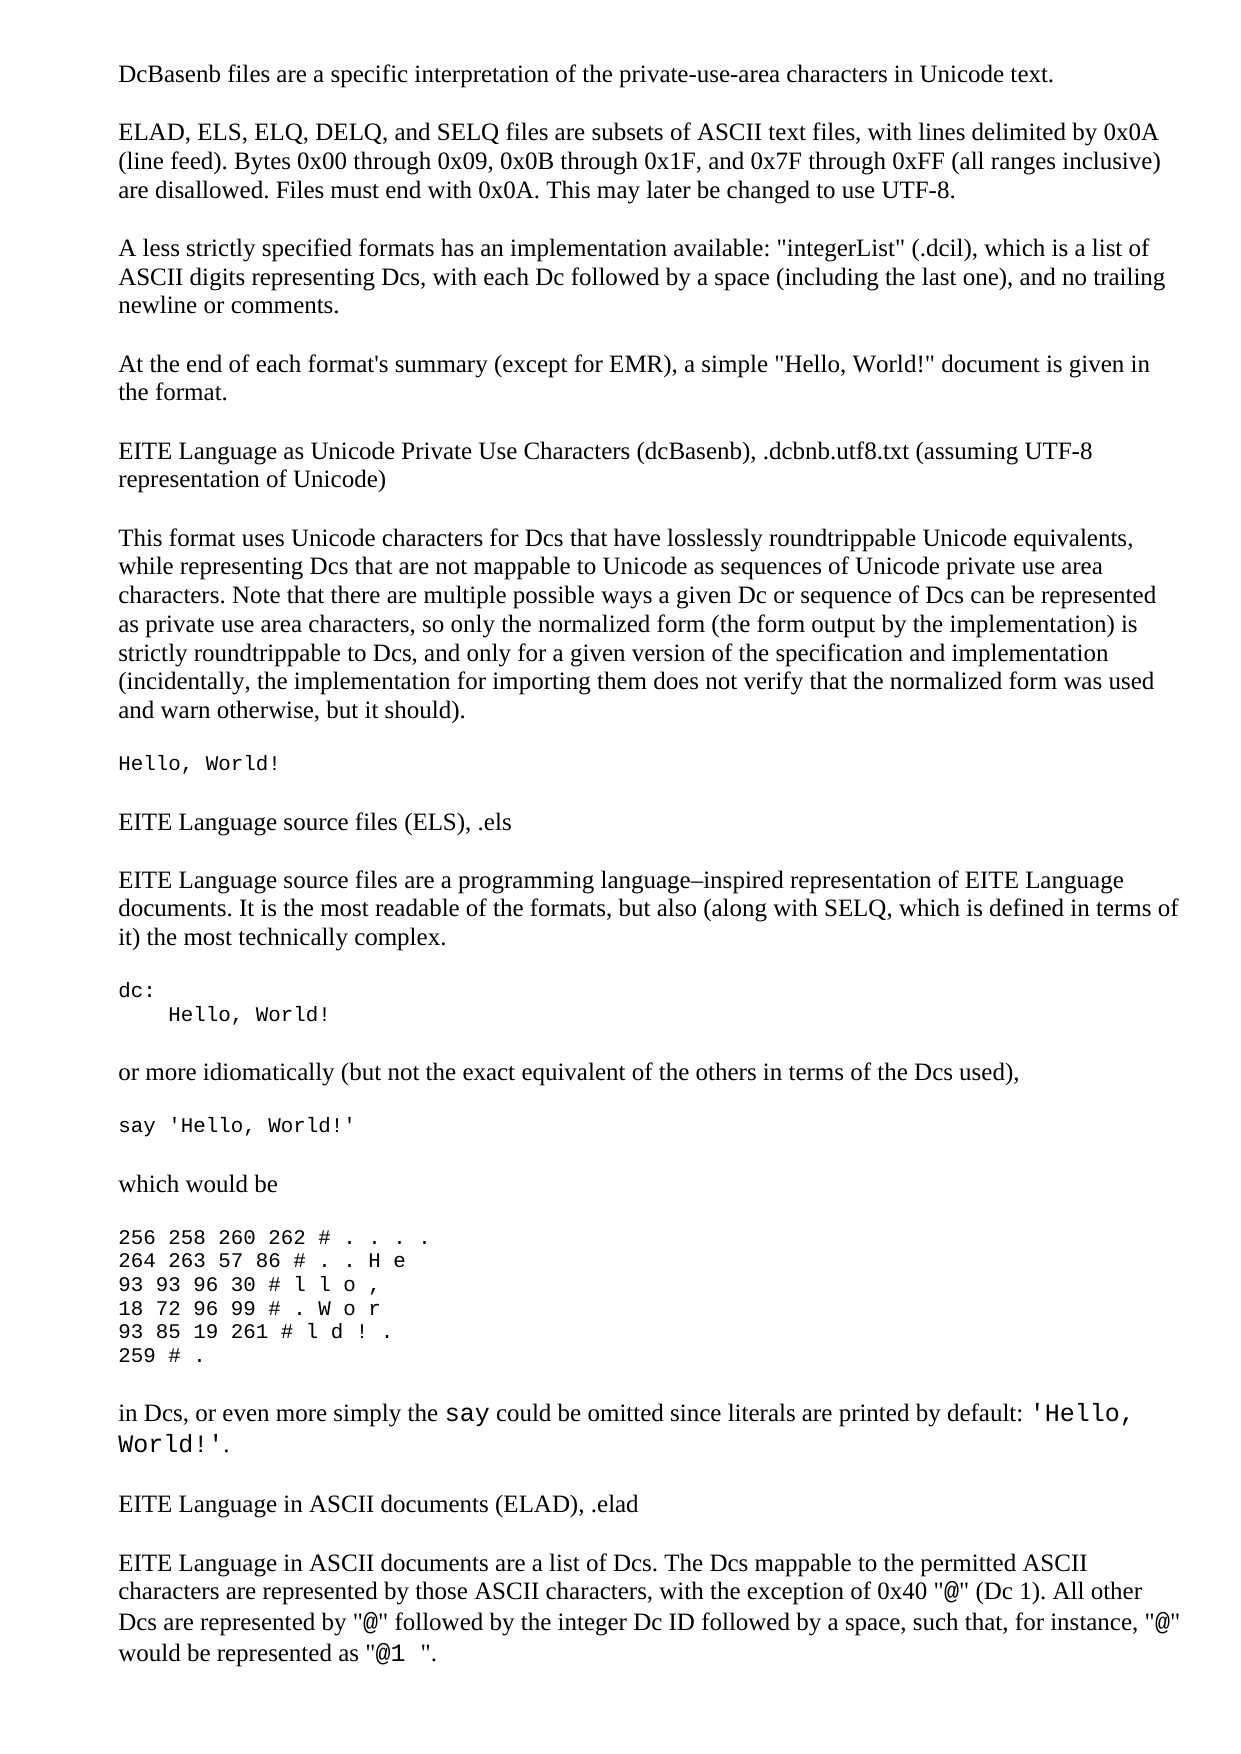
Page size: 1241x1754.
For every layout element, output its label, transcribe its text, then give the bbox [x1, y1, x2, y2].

text in Dcs, or even more simply the say could be omitted since literals are printed by default: 'Hello, World!'. [118, 1398, 1181, 1460]
text This format uses Unicode characters for Dcs that have losslessly roundtrippable Unicode equivalents, while representing Dcs that are not mappable to Unicode as sequences of Unicode private use area characters. Note that there are multiple possible ways a given Dc or sequence of Dcs can be represented as private use area characters, so only the normalized form (the form output by the implementation) is strictly roundtrippable to Dcs, and only for a given version of the specification and implementation (incidentally, the implementation for importing them does not verify that the normalized form was used and warn otherwise, but it should). [118, 523, 1181, 724]
text say 'Hello, World!' [118, 1116, 1181, 1139]
text 18 72 96 99 # . W o r [118, 1298, 1181, 1321]
text 259 # . [118, 1345, 1181, 1369]
text which would be [118, 1169, 1181, 1197]
text At the end of each format's summary (except for EMR), a simple "Hello, World!" document is given in the format. [118, 349, 1181, 406]
text 256 258 260 262 # . . . . [118, 1227, 1181, 1251]
text 264 263 57 86 # . . H e [118, 1251, 1181, 1274]
text ELAD, ELS, ELQ, DELQ, and SELQ files are subsets of ASCII text files, with lines delimited by 0x0A (line feed). Bytes 0x00 through 0x09, 0x0B through 0x1F, and 0x7F through 0xFF (all ranges inclusive) are disallowed. Files must end with 0x0A. This may later be changed to use UTF-8. [118, 117, 1181, 203]
text 93 93 96 30 # l l o , [118, 1274, 1181, 1298]
text A less strictly specified formats has an implementation available: "integerList" (.dcil), which is a list of ASCII digits representing Dcs, with each Dc followed by a space (including the last one), and no trailing newline or comments. [118, 233, 1181, 319]
text dc: [118, 981, 1181, 1004]
text Hello, World! [118, 1004, 1181, 1028]
text Hello, World! [118, 753, 1181, 777]
text EITE Language in ASCII documents (ELAD), .elad [118, 1489, 1181, 1518]
text EITE Language source files (ELS), .els [118, 807, 1181, 835]
text DcBasenb files are a specific interpretation of the private-use-area characters in Unicode text. [118, 59, 1181, 88]
text EITE Language source files are a programming language–inspired representation of EITE Language documents. It is the most readable of the formats, but also (along with SELQ, which is defined in terms of it) the most technically complex. [118, 865, 1181, 951]
text EITE Language in ASCII documents are a list of Dcs. The Dcs mappable to the permitted ASCII characters are represented by those ASCII characters, with the exception of 0x40 "@" (Dc 1). All other Dcs are represented by "@" followed by the integer Dc ID followed by a space, such that, for instance, "@" would be represented as "@1 ". [118, 1548, 1181, 1669]
text EITE Language as Unicode Private Use Characters (dcBasenb), .dcbnb.utf8.txt (assuming UTF-8 representation of Unicode) [118, 436, 1181, 493]
text 93 85 19 261 # l d ! . [118, 1321, 1181, 1345]
text or more idiomatically (but not the exact equivalent of the others in terms of the Dcs used), [118, 1057, 1181, 1086]
